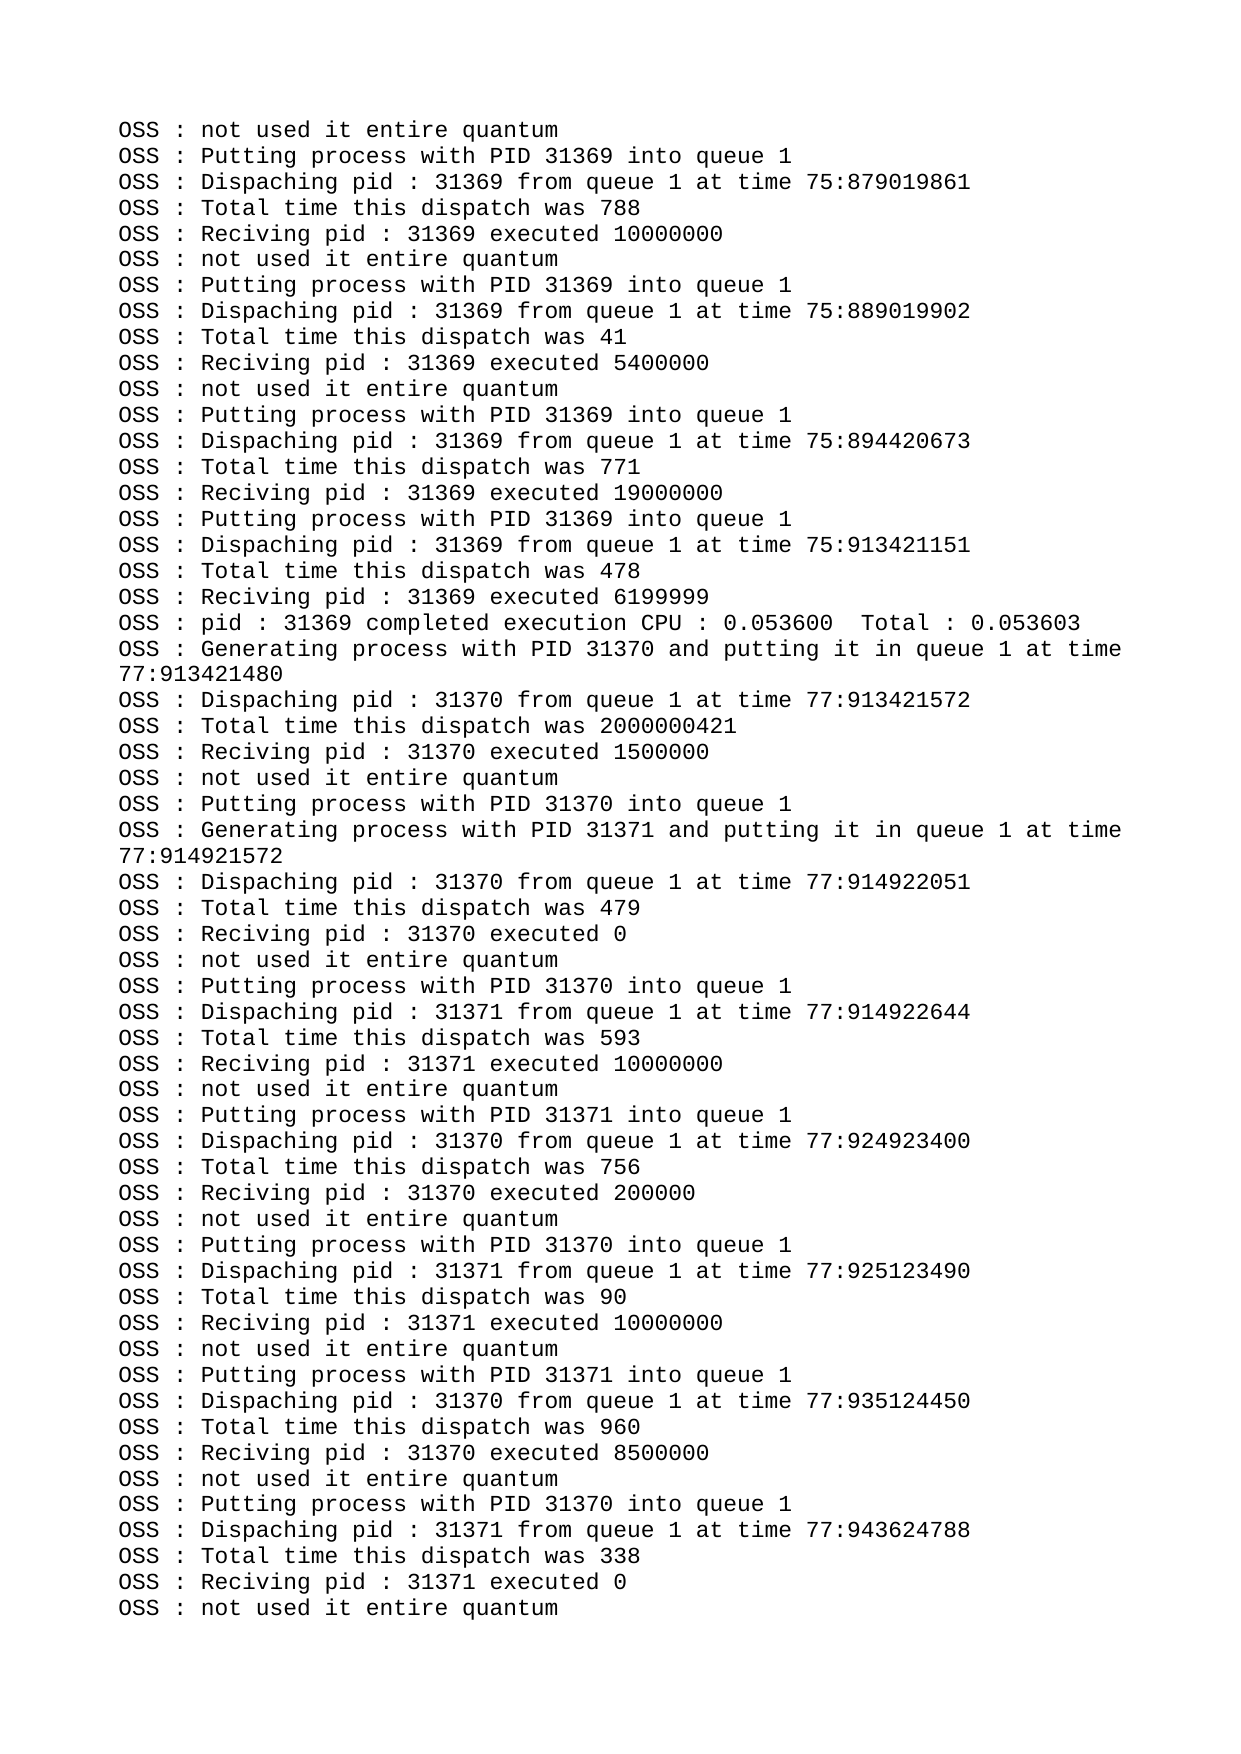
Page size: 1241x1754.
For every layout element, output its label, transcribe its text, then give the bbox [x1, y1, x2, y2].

text OSS : Total time this dispatch was 338 [118, 1545, 1122, 1571]
text OSS : Dispaching pid : 31369 from queue 1 at time 75:879019861 [118, 170, 1122, 196]
text OSS : not used it entire quantum [118, 118, 1122, 144]
text OSS : Generating process with PID 31370 and putting it in queue 1 at time 77:913421480 [118, 637, 1122, 689]
text OSS : Total time this dispatch was 756 [118, 1156, 1122, 1182]
text OSS : Reciving pid : 31369 executed 6199999 [118, 585, 1122, 611]
text OSS : Dispaching pid : 31371 from queue 1 at time 77:925123490 [118, 1259, 1122, 1285]
text OSS : not used it entire quantum [118, 377, 1122, 403]
text OSS : Reciving pid : 31371 executed 10000000 [118, 1311, 1122, 1337]
text OSS : Dispaching pid : 31369 from queue 1 at time 75:913421151 [118, 533, 1122, 559]
text OSS : not used it entire quantum [118, 248, 1122, 274]
text OSS : Total time this dispatch was 41 [118, 326, 1122, 352]
text OSS : Putting process with PID 31370 into queue 1 [118, 974, 1122, 1000]
text OSS : Total time this dispatch was 593 [118, 1026, 1122, 1052]
text OSS : Total time this dispatch was 788 [118, 196, 1122, 222]
text OSS : not used it entire quantum [118, 1597, 1122, 1622]
text OSS : Reciving pid : 31371 executed 0 [118, 1571, 1122, 1597]
text OSS : not used it entire quantum [118, 1337, 1122, 1363]
text OSS : not used it entire quantum [118, 1207, 1122, 1233]
text OSS : pid : 31369 completed execution CPU : 0.053600 Total : 0.053603 [118, 611, 1122, 637]
text OSS : Reciving pid : 31370 executed 0 [118, 922, 1122, 948]
text OSS : Dispaching pid : 31369 from queue 1 at time 75:889019902 [118, 300, 1122, 326]
text OSS : Total time this dispatch was 771 [118, 455, 1122, 481]
text OSS : not used it entire quantum [118, 948, 1122, 974]
text OSS : Reciving pid : 31370 executed 1500000 [118, 741, 1122, 767]
text OSS : Putting process with PID 31370 into queue 1 [118, 1233, 1122, 1259]
text OSS : Putting process with PID 31369 into queue 1 [118, 403, 1122, 429]
text OSS : Reciving pid : 31369 executed 19000000 [118, 481, 1122, 507]
text OSS : not used it entire quantum [118, 1467, 1122, 1493]
text OSS : Reciving pid : 31370 executed 200000 [118, 1182, 1122, 1207]
text OSS : Putting process with PID 31371 into queue 1 [118, 1104, 1122, 1130]
text OSS : Dispaching pid : 31370 from queue 1 at time 77:913421572 [118, 689, 1122, 715]
text OSS : Dispaching pid : 31371 from queue 1 at time 77:943624788 [118, 1519, 1122, 1545]
text OSS : Total time this dispatch was 478 [118, 559, 1122, 585]
text OSS : Dispaching pid : 31369 from queue 1 at time 75:894420673 [118, 429, 1122, 455]
text OSS : Reciving pid : 31369 executed 5400000 [118, 352, 1122, 377]
text OSS : Reciving pid : 31371 executed 10000000 [118, 1052, 1122, 1078]
text OSS : Dispaching pid : 31371 from queue 1 at time 77:914922644 [118, 1000, 1122, 1026]
text OSS : Putting process with PID 31370 into queue 1 [118, 792, 1122, 818]
text OSS : Dispaching pid : 31370 from queue 1 at time 77:935124450 [118, 1389, 1122, 1415]
text OSS : Putting process with PID 31369 into queue 1 [118, 274, 1122, 300]
text OSS : Dispaching pid : 31370 from queue 1 at time 77:924923400 [118, 1130, 1122, 1156]
text OSS : Total time this dispatch was 2000000421 [118, 715, 1122, 741]
text OSS : Generating process with PID 31371 and putting it in queue 1 at time 77:914921572 [118, 818, 1122, 870]
text OSS : Putting process with PID 31369 into queue 1 [118, 507, 1122, 533]
text OSS : Reciving pid : 31369 executed 10000000 [118, 222, 1122, 248]
text OSS : Putting process with PID 31371 into queue 1 [118, 1363, 1122, 1389]
text OSS : Total time this dispatch was 960 [118, 1415, 1122, 1441]
text OSS : not used it entire quantum [118, 1078, 1122, 1104]
text OSS : not used it entire quantum [118, 767, 1122, 792]
text OSS : Total time this dispatch was 90 [118, 1285, 1122, 1311]
text OSS : Putting process with PID 31370 into queue 1 [118, 1493, 1122, 1519]
text OSS : Reciving pid : 31370 executed 8500000 [118, 1441, 1122, 1467]
text OSS : Dispaching pid : 31370 from queue 1 at time 77:914922051 [118, 870, 1122, 896]
text OSS : Total time this dispatch was 479 [118, 896, 1122, 922]
text OSS : Putting process with PID 31369 into queue 1 [118, 144, 1122, 170]
